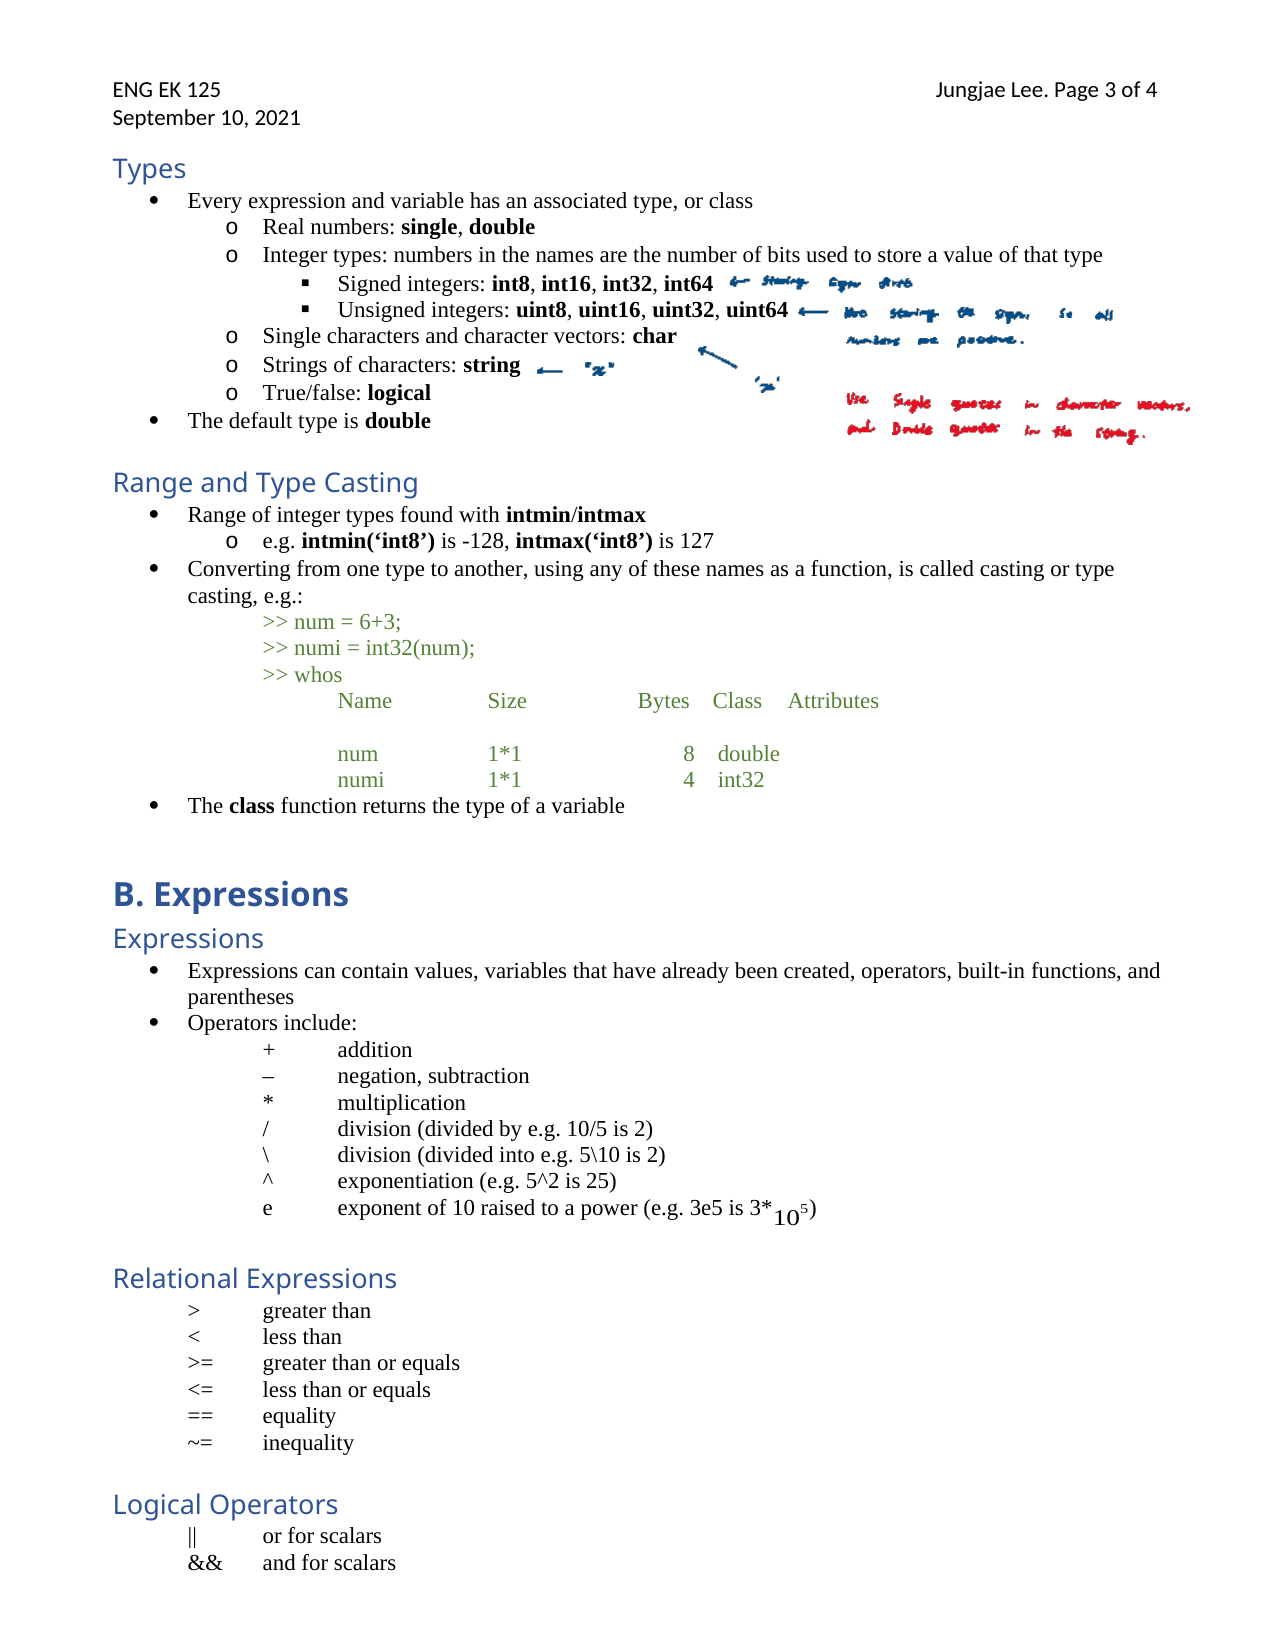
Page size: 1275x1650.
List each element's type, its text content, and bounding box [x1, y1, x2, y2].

list Real numbers: single, double [225, 213, 1162, 241]
subtitle Relational Expressions [112, 1260, 1162, 1297]
list >> numi = int32(num); [262, 634, 1162, 661]
list ^ exponentiation (e.g. 5^2 is 25) [262, 1168, 1162, 1194]
text >= greater than or equals [112, 1349, 1162, 1376]
list num 1*1 8 double [337, 740, 1162, 766]
list * multiplication [262, 1088, 1162, 1115]
list Name Size Bytes Class Attributes [337, 687, 1162, 713]
list numi 1*1 4 int32 [337, 766, 1162, 793]
list Strings of characters: string [225, 351, 1162, 379]
text || or for scalars [112, 1522, 1162, 1549]
text > greater than [112, 1297, 1162, 1323]
text && and for scalars [112, 1549, 1162, 1575]
text == equality [112, 1402, 1162, 1428]
list e.g. intmin(‘int8’) is -128, intmax(‘int8’) is 127 [225, 527, 1162, 555]
list – negation, subtraction [262, 1062, 1162, 1088]
subtitle Types [112, 150, 1162, 187]
list Signed integers: int8, int16, int32, int64 [300, 270, 1162, 296]
list Single characters and character vectors: char [225, 322, 1162, 351]
list Expressions can contain values, variables that have already been created, operators, built-in functions, and parentheses [150, 957, 1162, 1009]
list The default type is double [150, 407, 1162, 433]
list Unsigned integers: uint8, uint16, uint32, uint64 [300, 296, 1162, 322]
text ~= inequality [112, 1428, 1162, 1455]
subtitle Logical Operators [112, 1485, 1162, 1522]
list Converting from one type to another, using any of these names as a function, is called casting or type casting, e.g.: [150, 555, 1162, 608]
list e exponent of 10 raised to a power (e.g. 3e5 is 3*) [262, 1194, 1162, 1229]
list >> whos [262, 661, 1162, 687]
list The class function returns the type of a variable [150, 793, 1162, 819]
list True/false: logical [225, 379, 1162, 407]
subtitle B. Expressions [112, 870, 1162, 916]
list Operators include: [150, 1009, 1162, 1036]
list Integer types: numbers in the names are the number of bits used to store a value of that type [225, 241, 1162, 270]
subtitle Range and Type Casting [112, 464, 1162, 501]
text <= less than or equals [112, 1376, 1162, 1402]
list Every expression and variable has an associated type, or class [150, 187, 1162, 213]
list >> num = 6+3; [262, 608, 1162, 634]
list + addition [262, 1036, 1162, 1062]
list \ division (divided into e.g. 5\10 is 2) [262, 1141, 1162, 1168]
subtitle Expressions [112, 920, 1162, 957]
list / division (divided by e.g. 10/5 is 2) [262, 1115, 1162, 1141]
text < less than [112, 1323, 1162, 1349]
list Range of integer types found with intmin/intmax [150, 501, 1162, 527]
